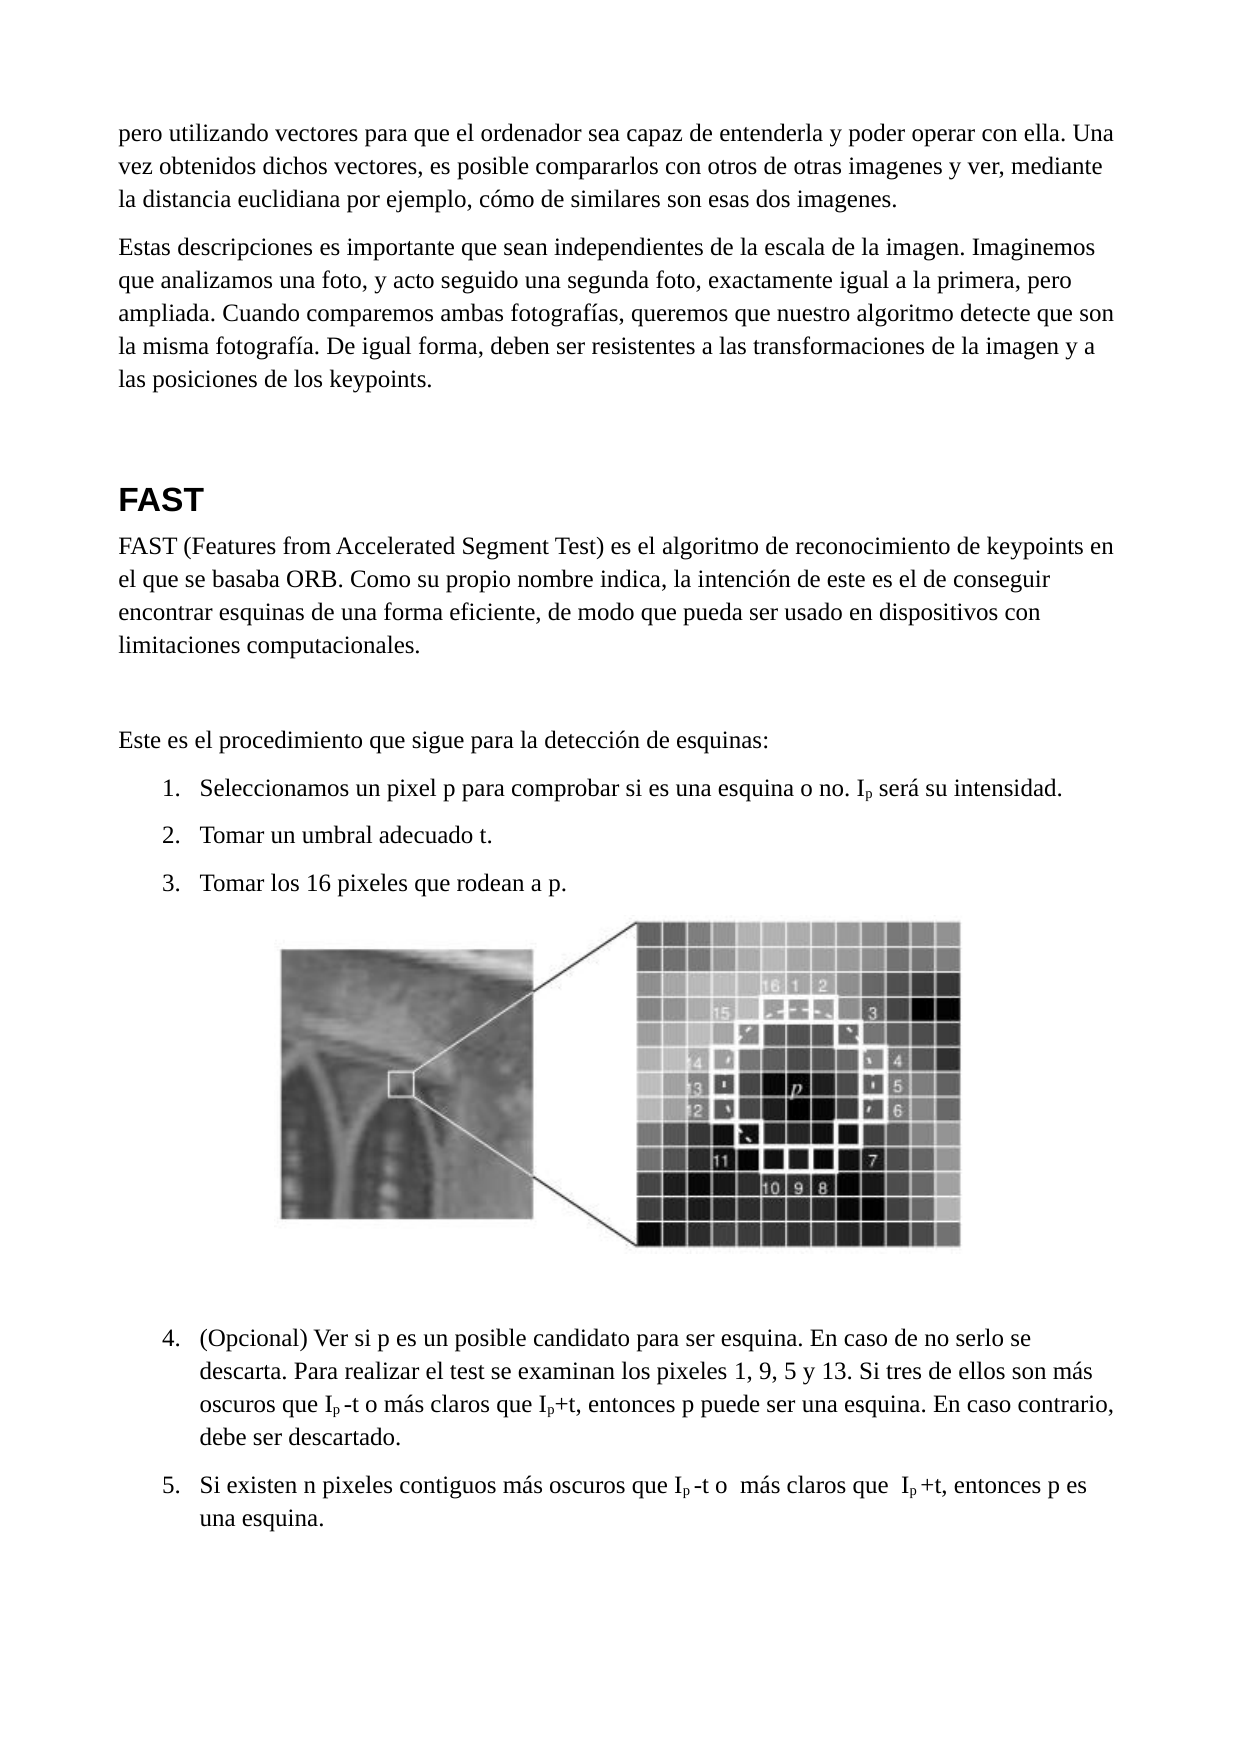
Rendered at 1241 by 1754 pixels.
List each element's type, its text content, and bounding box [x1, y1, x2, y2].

list (Opcional) Ver si p es un posible candidato para ser esquina. En caso de no serlo se descarta. Para realizar el test se examinan los pixeles 1, 9, 5 y 13. Si tres de ellos son más oscuros que Ip -t o más claros que Ip+t, entonces p puede ser una esquina. En caso contrario, debe ser descartado. [162, 1323, 1122, 1451]
list Tomar un umbral adecuado t. [162, 821, 1122, 849]
picture [274, 915, 967, 1254]
text Este es el procedimiento que sigue para la detección de esquinas: [118, 725, 1122, 754]
text pero utilizando vectores para que el ordenador sea capaz de entenderla y poder operar con ella. Una vez obtenidos dichos vectores, es posible compararlos con otros de otras imagenes y ver, mediante la distancia euclidiana por ejemplo, cómo de similares son esas dos imagenes. [118, 118, 1122, 213]
list Si existen n pixeles contiguos más oscuros que Ip -t o más claros que Ip +t, entonces p es una esquina. [162, 1470, 1122, 1531]
list Tomar los 16 pixeles que rodean a p. [162, 868, 1122, 897]
text FAST (Features from Accelerated Segment Test) es el algoritmo de reconocimiento de keypoints en el que se basaba ORB. Como su propio nombre indica, la intención de este es el de conseguir encontrar esquinas de una forma eficiente, de modo que pueda ser usado en dispositivos con limitaciones computacionales. [118, 531, 1122, 659]
list Seleccionamos un pixel p para comprobar si es una esquina o no. Ip será su intensidad. [162, 773, 1122, 802]
text Estas descripciones es importante que sean independientes de la escala de la imagen. Imaginemos que analizamos una foto, y acto seguido una segunda foto, exactamente igual a la primera, pero ampliada. Cuando comparemos ambas fotografías, queremos que nuestro algoritmo detecte que son la misma fotografía. De igual forma, deben ser resistentes a las transformaciones de la imagen y a las posiciones de los keypoints. [118, 232, 1122, 393]
subtitle FAST [118, 480, 1122, 518]
